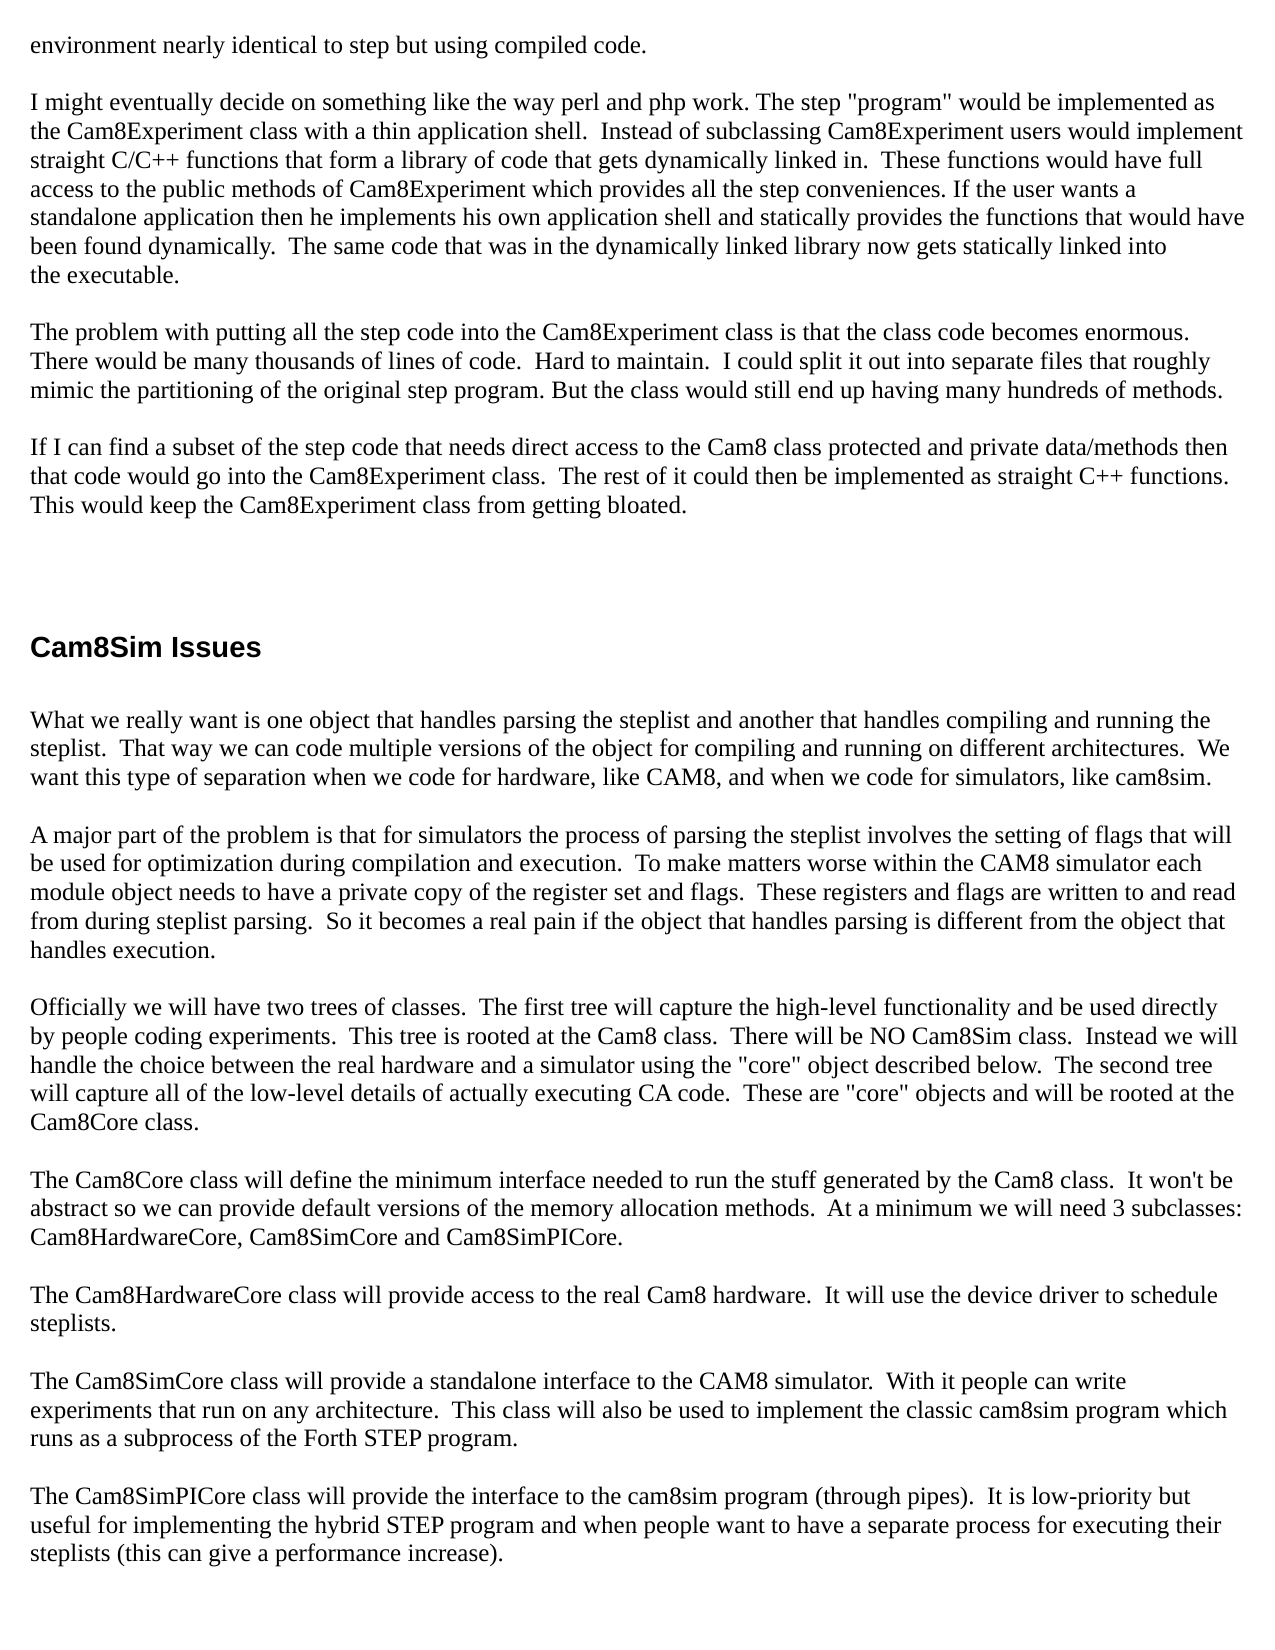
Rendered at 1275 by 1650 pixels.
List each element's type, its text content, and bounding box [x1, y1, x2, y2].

text access to the public methods of Cam8Experiment which provides all the step conveniences. If the user wants a standalone application then he implements his own application shell and statically provides the functions that would have been found dynamically. The same code that was in the dynamically linked library now gets statically linked into [30, 174, 1245, 260]
text the executable. [30, 260, 1245, 289]
text The Cam8HardwareCore class will provide access to the real Cam8 hardware. It will use the device driver to schedule steplists. [30, 1280, 1245, 1337]
text Officially we will have two trees of classes. The first tree will capture the high-level functionality and be used directly by people coding experiments. This tree is rooted at the Cam8 class. There will be NO Cam8Sim class. Instead we will handle the choice between the real hardware and a simulator using the "core" object described below. The second tree will capture all of the low-level details of actually executing CA code. These are "core" objects and will be rooted at the Cam8Core class. [30, 992, 1245, 1136]
text The Cam8SimCore class will provide a standalone interface to the CAM8 simulator. With it people can write experiments that run on any architecture. This class will also be used to implement the classic cam8sim program which runs as a subprocess of the Forth STEP program. [30, 1366, 1245, 1452]
text What we really want is one object that handles parsing the steplist and another that handles compiling and running the steplist. That way we can code multiple versions of the object for compiling and running on different architectures. We want this type of separation when we code for hardware, like CAM8, and when we code for simulators, like cam8sim. [30, 705, 1245, 791]
text If I can find a subset of the step code that needs direct access to the Cam8 class protected and private data/methods then that code would go into the Cam8Experiment class. The rest of it could then be implemented as straight C++ functions. This would keep the Cam8Experiment class from getting bloated. [30, 432, 1245, 519]
text The problem with putting all the step code into the Cam8Experiment class is that the class code becomes enormous. There would be many thousands of lines of code. Hard to maintain. I could split it out into separate files that roughly mimic the partitioning of the original step program. But the class would still end up having many hundreds of methods. [30, 317, 1245, 404]
text environment nearly identical to step but using compiled code. [30, 30, 1245, 59]
text A major part of the problem is that for simulators the process of parsing the steplist involves the setting of flags that will be used for optimization during compilation and execution. To make matters worse within the CAM8 simulator each module object needs to have a private copy of the register set and flags. These registers and flags are written to and read from during steplist parsing. So it becomes a real pain if the object that handles parsing is different from the object that handles execution. [30, 820, 1245, 963]
text The Cam8Core class will define the minimum interface needed to run the stuff generated by the Cam8 class. It won't be abstract so we can provide default versions of the memory allocation methods. At a minimum we will need 3 subclasses: Cam8HardwareCore, Cam8SimCore and Cam8SimPICore. [30, 1165, 1245, 1251]
text I might eventually decide on something like the way perl and php work. The step "program" would be implemented as the Cam8Experiment class with a thin application shell. Instead of subclassing Cam8Experiment users would implement straight C/C++ functions that form a library of code that gets dynamically linked in. These functions would have full [30, 87, 1245, 174]
subtitle Cam8Sim Issues [30, 630, 1245, 663]
text The Cam8SimPICore class will provide the interface to the cam8sim program (through pipes). It is low-priority but useful for implementing the hybrid STEP program and when people want to have a separate process for executing their steplists (this can give a performance increase). [30, 1481, 1245, 1567]
